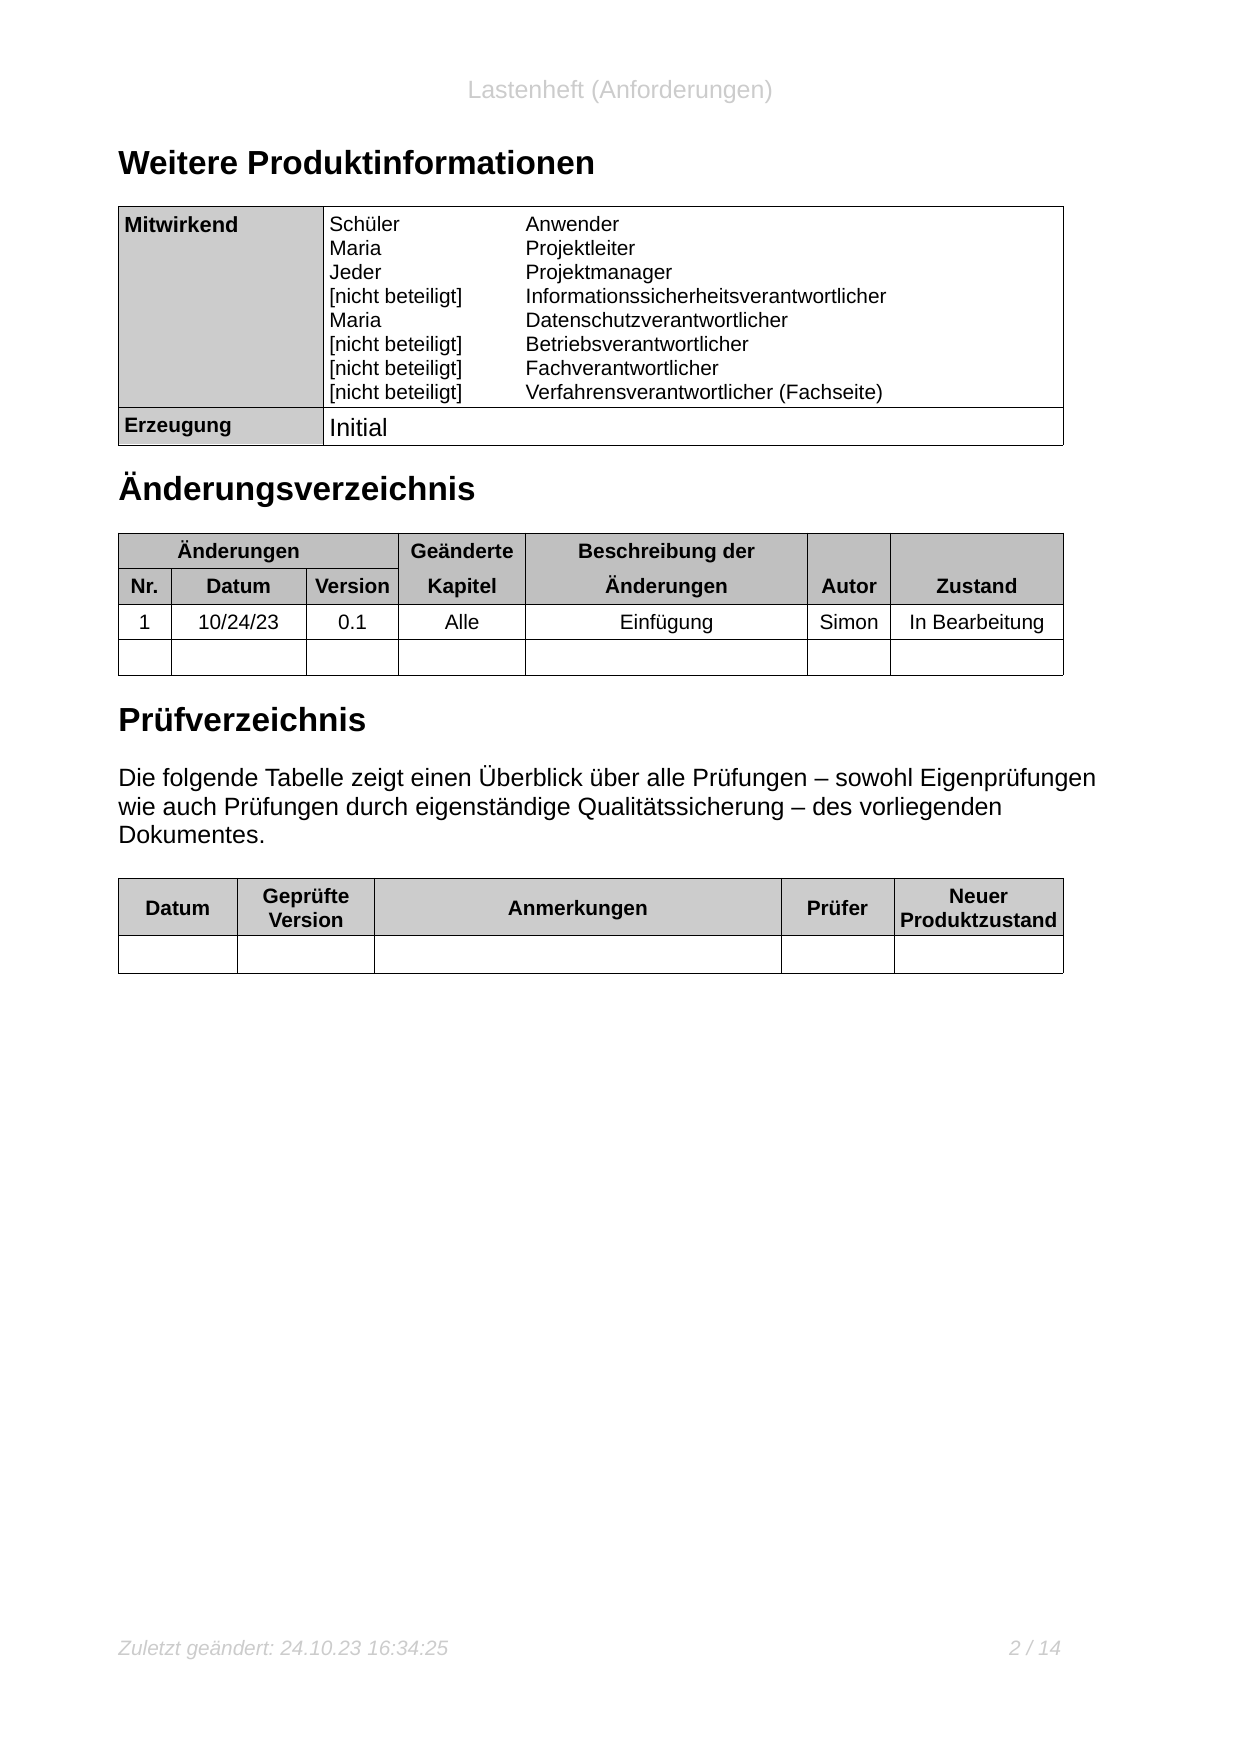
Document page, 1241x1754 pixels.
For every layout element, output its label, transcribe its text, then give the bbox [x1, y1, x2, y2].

table_cell [119, 640, 171, 675]
table_header [808, 534, 890, 568]
table_cell [307, 640, 398, 675]
table_header Neuer Produktzustand [895, 879, 1063, 935]
table_header [306, 534, 398, 568]
table_cell [891, 640, 1063, 675]
table_header [891, 534, 1063, 568]
table_cell Erzeugung [119, 408, 323, 444]
table_cell 24.10.23 [172, 605, 306, 639]
table_header Änderungen [171, 534, 306, 568]
table_header Schüler Anwender Maria Projektleiter Jeder Projektmanager [nicht beteiligt] Informationssicherheitsverantwortlicher Maria Datenschutzverantwortlicher [nicht beteiligt] Betriebsverantwortlicher [nicht beteiligt] Fachverantwortlicher [nicht beteiligt] Verfahrensverantwortlicher (Fachseite) [324, 207, 1063, 407]
table_cell [375, 936, 781, 972]
text Änderungsverzeichnis [118, 469, 1122, 508]
table_header Datum [119, 879, 237, 935]
table_cell Alle [399, 605, 525, 639]
table_cell [399, 640, 525, 675]
table_cell [238, 936, 374, 972]
table_cell [526, 640, 807, 675]
table_cell [172, 640, 306, 675]
text Prüfverzeichnis [118, 699, 1122, 738]
table_header [119, 534, 171, 568]
table_header Geprüfte Version [238, 879, 374, 935]
table_header Beschreibung der [526, 534, 807, 568]
text Weitere Produktinformationen [118, 143, 1122, 181]
table_header Geänderte [399, 534, 525, 568]
table_cell [895, 936, 1063, 972]
table_cell Nr. [119, 569, 171, 604]
table_header Prüfer [782, 879, 894, 935]
table_cell [782, 936, 894, 972]
table_cell Einfügung [526, 605, 807, 639]
text Die folgende Tabelle zeigt einen Überblick über alle Prüfungen – sowohl Eigenprüfungen wie auch Prüfungen durch eigenständige Qualitätssicherung – des vorliegenden Dokumentes. [118, 763, 1122, 849]
table_cell Zustand [891, 568, 1063, 604]
table_cell Autor [808, 568, 890, 604]
table_cell 1 [119, 605, 171, 639]
table_cell In Bearbeitung [891, 605, 1063, 639]
table_cell [119, 936, 237, 972]
table_cell [808, 640, 890, 675]
table_header Anmerkungen [375, 879, 781, 935]
table_cell 0.1 [307, 605, 398, 639]
table_cell Kapitel [399, 568, 525, 604]
table_cell Simon [808, 605, 890, 639]
table_cell Version [307, 569, 398, 604]
table_cell Initial [324, 408, 1063, 444]
table_header Mitwirkend [119, 207, 323, 407]
table_cell Datum [172, 569, 306, 604]
table_cell Änderungen [526, 568, 807, 604]
